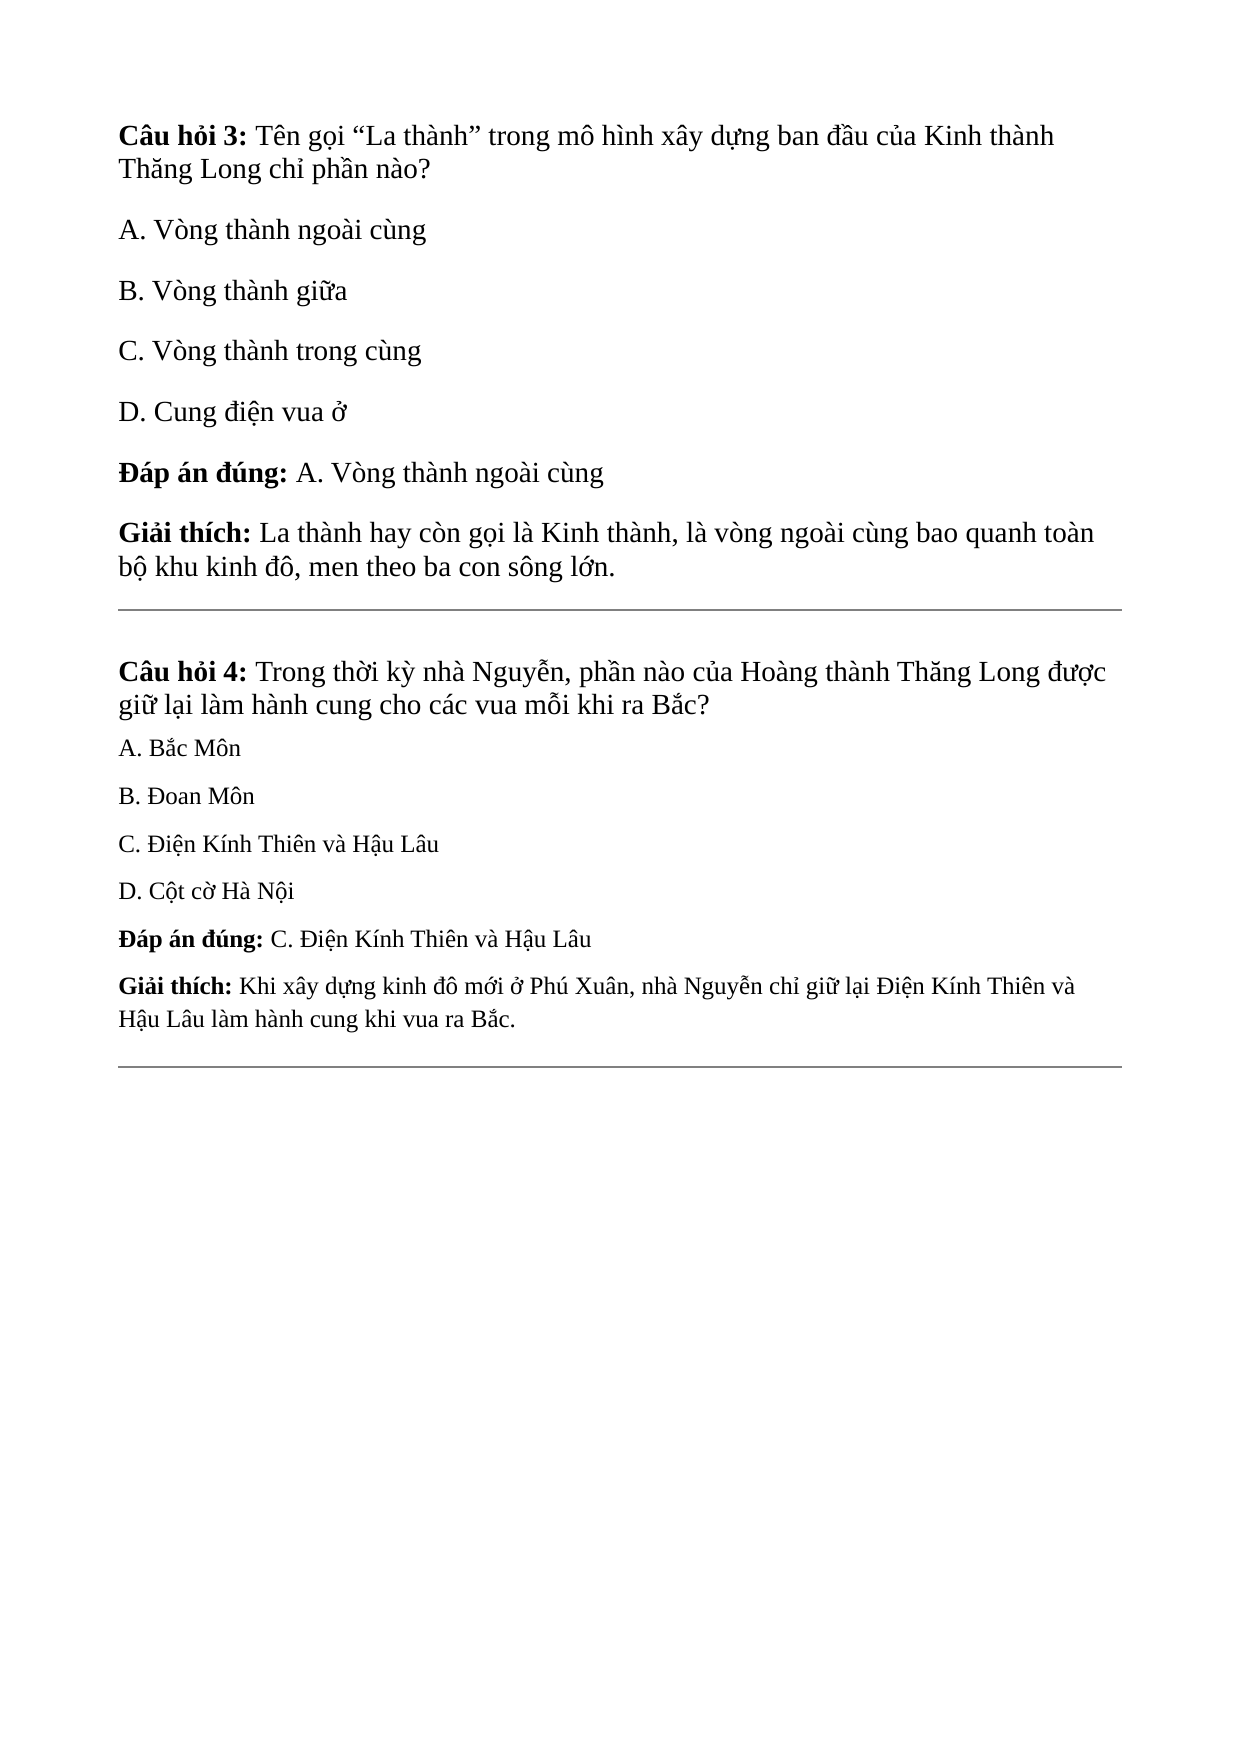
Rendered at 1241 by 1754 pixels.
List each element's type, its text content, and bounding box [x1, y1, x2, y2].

text Giải thích: Khi xây dựng kinh đô mới ở Phú Xuân, nhà Nguyễn chỉ giữ lại Điện Kính Thiên và Hậu Lâu làm hành cung khi vua ra Bắc. [118, 971, 1122, 1033]
subtitle Câu hỏi 4: Trong thời kỳ nhà Nguyễn, phần nào của Hoàng thành Thăng Long được giữ lại làm hành cung cho các vua mỗi khi ra Bắc? [118, 654, 1122, 721]
subtitle B. Vòng thành giữa [118, 273, 1122, 306]
text Đáp án đúng: C. Điện Kính Thiên và Hậu Lâu [118, 924, 1122, 953]
subtitle D. Cung điện vua ở [118, 394, 1122, 428]
subtitle C. Vòng thành trong cùng [118, 333, 1122, 367]
subtitle A. Vòng thành ngoài cùng [118, 212, 1122, 246]
text B. Đoan Môn [118, 781, 1122, 810]
text C. Điện Kính Thiên và Hậu Lâu [118, 829, 1122, 857]
subtitle Giải thích: La thành hay còn gọi là Kinh thành, là vòng ngoài cùng bao quanh toàn bộ khu kinh đô, men theo ba con sông lớn. [118, 515, 1122, 582]
subtitle Câu hỏi 3: Tên gọi “La thành” trong mô hình xây dựng ban đầu của Kinh thành Thăng Long chỉ phần nào? [118, 118, 1122, 185]
text A. Bắc Môn [118, 733, 1122, 762]
subtitle Đáp án đúng: A. Vòng thành ngoài cùng [118, 455, 1122, 488]
text D. Cột cờ Hà Nội [118, 876, 1122, 905]
